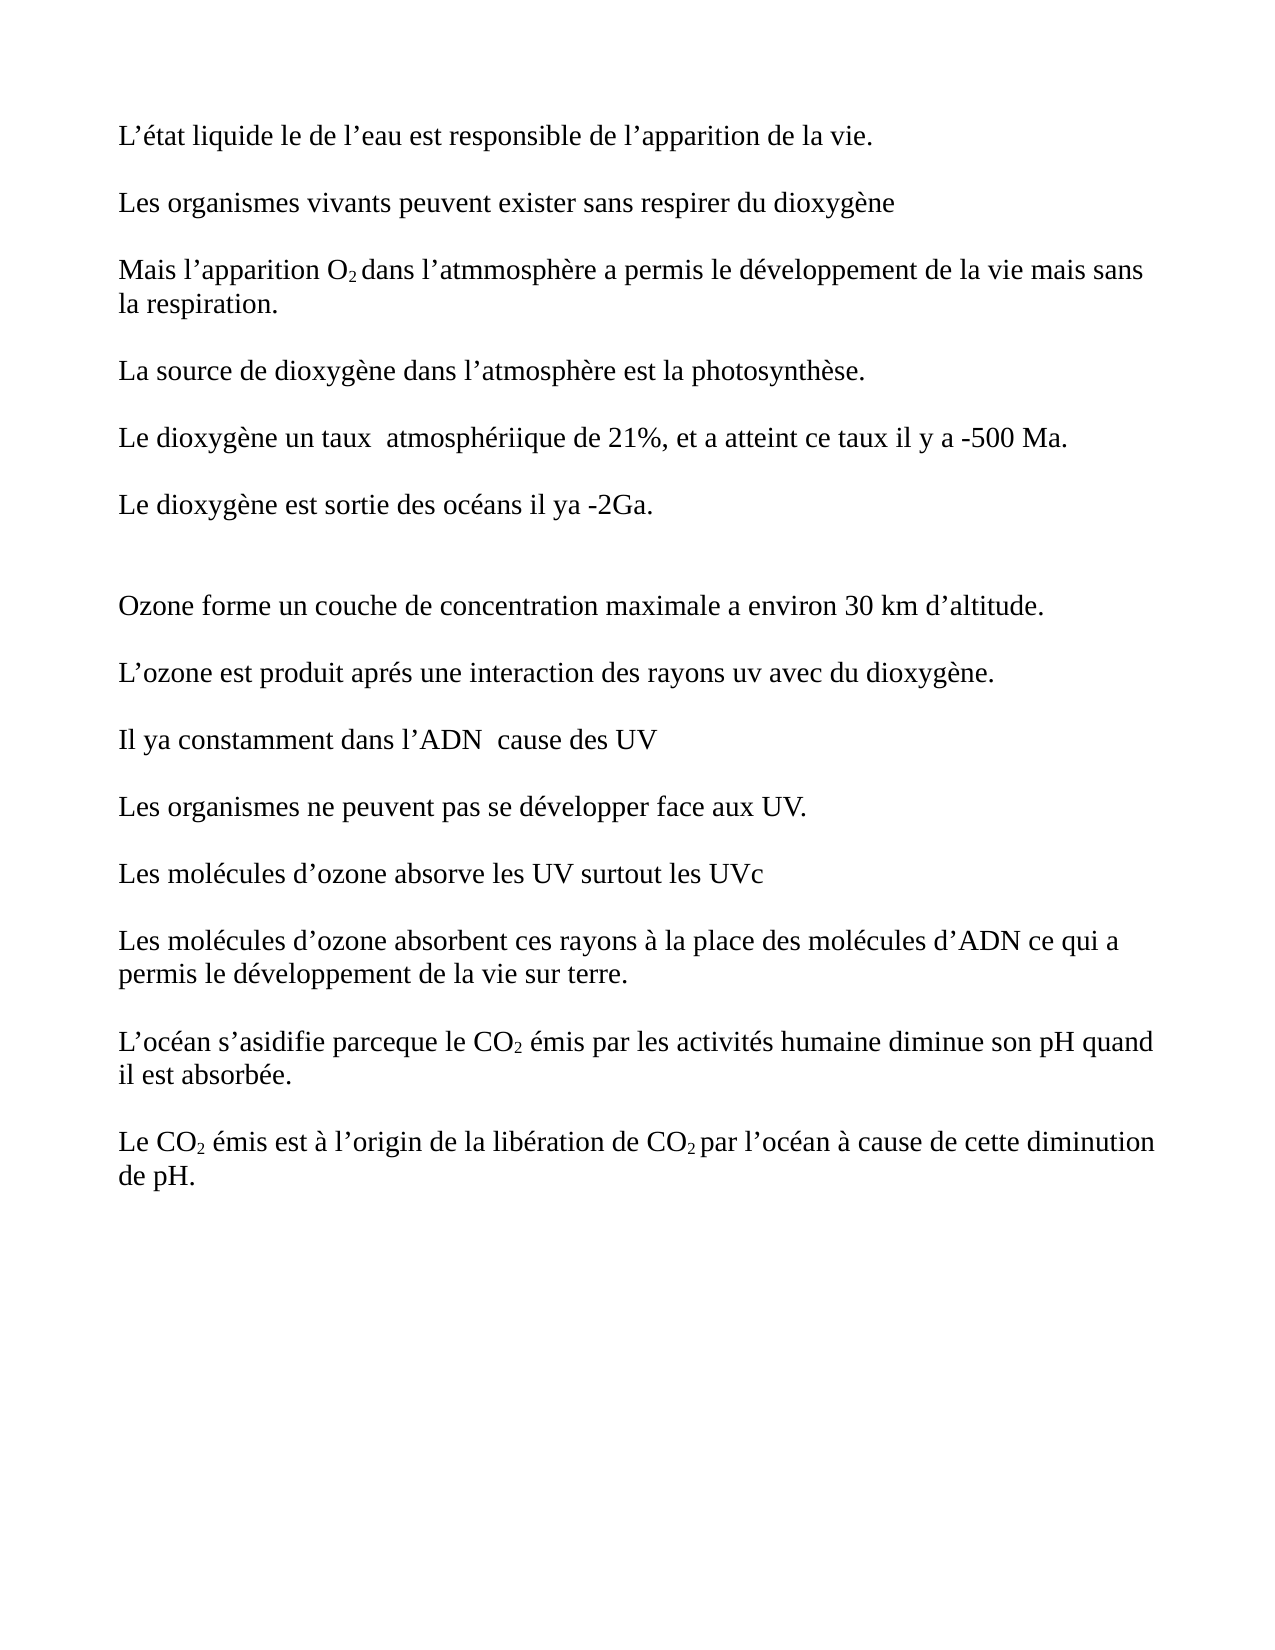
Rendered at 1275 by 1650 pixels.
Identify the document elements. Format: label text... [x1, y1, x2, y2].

text L’ozone est produit aprés une interaction des rayons uv avec du dioxygène. [118, 655, 1157, 688]
text Il ya constamment dans l’ADN cause des UV [118, 722, 1157, 755]
text L’état liquide le de l’eau est responsible de l’apparition de la vie. [118, 118, 1157, 152]
text Le dioxygène est sortie des océans il ya -2Ga. [118, 487, 1157, 521]
text Le CO2 émis est à l’origin de la libération de CO2 par l’océan à cause de cette diminution de pH. [118, 1124, 1157, 1191]
text Mais l’apparition O2 dans l’atmmosphère a permis le développement de la vie mais sans la respiration. [118, 252, 1157, 319]
text Les molécules d’ozone absorve les UV surtout les UVc [118, 856, 1157, 889]
text Le dioxygène un taux atmosphériique de 21%, et a atteint ce taux il y a -500 Ma. [118, 420, 1157, 453]
text La source de dioxygène dans l’atmosphère est la photosynthèse. [118, 353, 1157, 386]
text Les molécules d’ozone absorbent ces rayons à la place des molécules d’ADN ce qui a permis le développement de la vie sur terre. [118, 923, 1157, 990]
text Ozone forme un couche de concentration maximale a environ 30 km d’altitude. [118, 588, 1157, 621]
text L’océan s’asidifie parceque le CO2 émis par les activités humaine diminue son pH quand il est absorbée. [118, 1024, 1157, 1091]
text Les organismes vivants peuvent exister sans respirer du dioxygène [118, 185, 1157, 219]
text Les organismes ne peuvent pas se développer face aux UV. [118, 789, 1157, 822]
